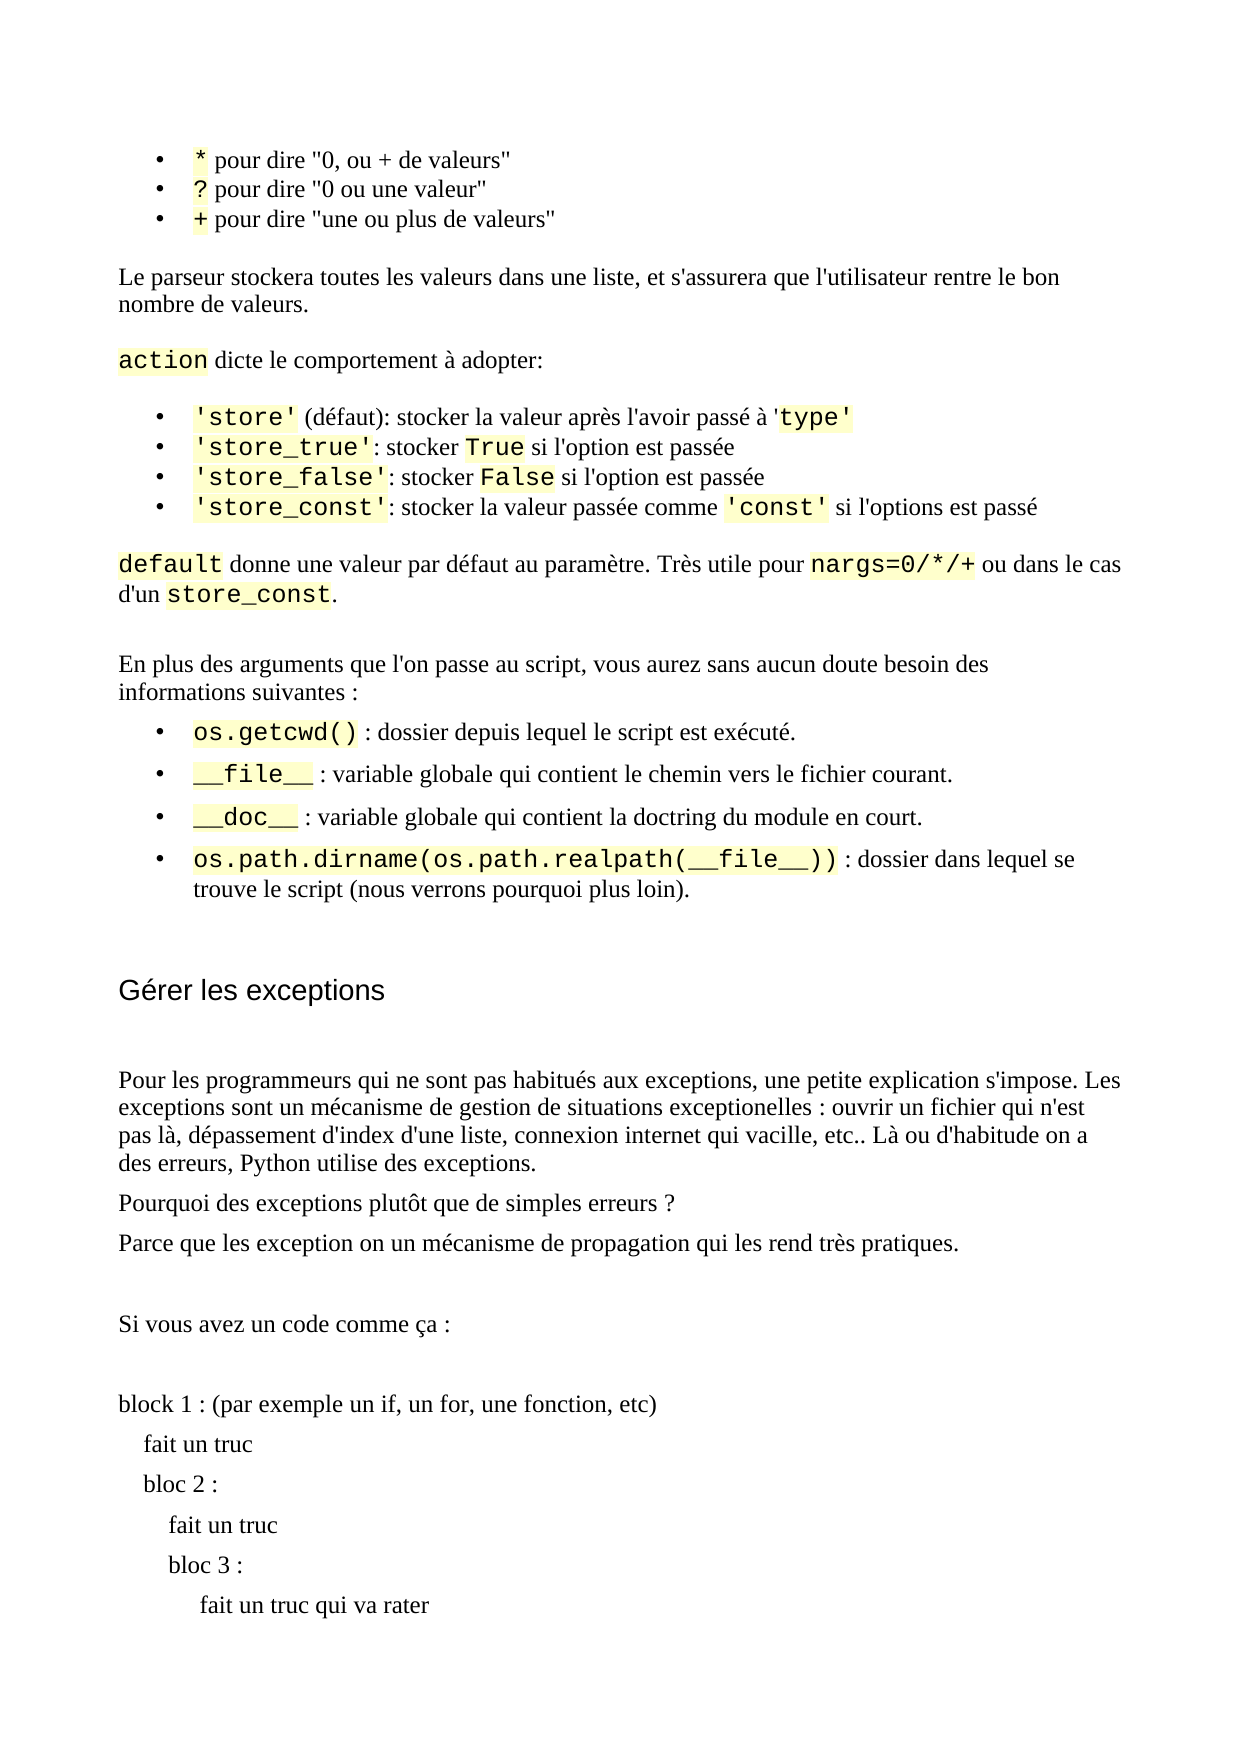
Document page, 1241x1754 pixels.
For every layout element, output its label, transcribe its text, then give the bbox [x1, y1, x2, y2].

text Le parseur stockera toutes les valeurs dans une liste, et s'assurera que l'utilisateur rentre le bon nombre de valeurs. [118, 263, 1122, 318]
text bloc 2 : [118, 1471, 1122, 1498]
list ? pour dire "0 ou une valeur" [156, 176, 1122, 205]
text fait un truc [118, 1511, 1122, 1538]
subtitle Gérer les exceptions [118, 974, 1122, 1007]
text Si vous avez un code comme ça : [118, 1310, 1122, 1337]
list os.path.dirname(os.path.realpath(__file__)) : dossier dans lequel se trouve le script (nous verrons pourquoi plus loin). [156, 845, 1122, 902]
text block 1 : (par exemple un if, un for, une fonction, etc) [118, 1390, 1122, 1418]
list 'store_true': stocker True si l'option est passée [156, 433, 1122, 463]
text Pourquoi des exceptions plutôt que de simples erreurs ? [118, 1189, 1122, 1217]
text default donne une valeur par défaut au paramètre. Très utile pour nargs=0/*/+ ou dans le cas d'un store_const. [118, 550, 1122, 610]
text bloc 3 : [118, 1551, 1122, 1579]
text fait un truc [118, 1430, 1122, 1458]
text Parce que les exception on un mécanisme de propagation qui les rend très pratiques. [118, 1229, 1122, 1257]
text action dicte le comportement à adopter: [118, 346, 1122, 376]
text Pour les programmeurs qui ne sont pas habitués aux exceptions, une petite explication s'impose. Les exceptions sont un mécanisme de gestion de situations exceptionelles : ouvrir un fichier qui n'est pas là, dépassement d'index d'une liste, connexion internet qui vacille, etc.. Là ou d'habitude on a des erreurs, Python utilise des exceptions. [118, 1066, 1122, 1177]
list 'store_const': stocker la valeur passée comme 'const' si l'options est passé [156, 493, 1122, 523]
text En plus des arguments que l'on passe au script, vous aurez sans aucun doute besoin des informations suivantes : [118, 650, 1122, 706]
text fait un truc qui va rater [118, 1591, 1122, 1619]
list __file__ : variable globale qui contient le chemin vers le fichier courant. [156, 760, 1122, 790]
list 'store' (défaut): stocker la valeur après l'avoir passé à 'type' [156, 403, 1122, 433]
list 'store_false': stocker False si l'option est passée [156, 463, 1122, 493]
list + pour dire "une ou plus de valeurs" [156, 205, 1122, 235]
list __doc__ : variable globale qui contient la doctring du module en court. [156, 803, 1122, 832]
list * pour dire "0, ou + de valeurs" [156, 146, 1122, 176]
list os.getcwd() : dossier depuis lequel le script est exécuté. [156, 718, 1122, 748]
